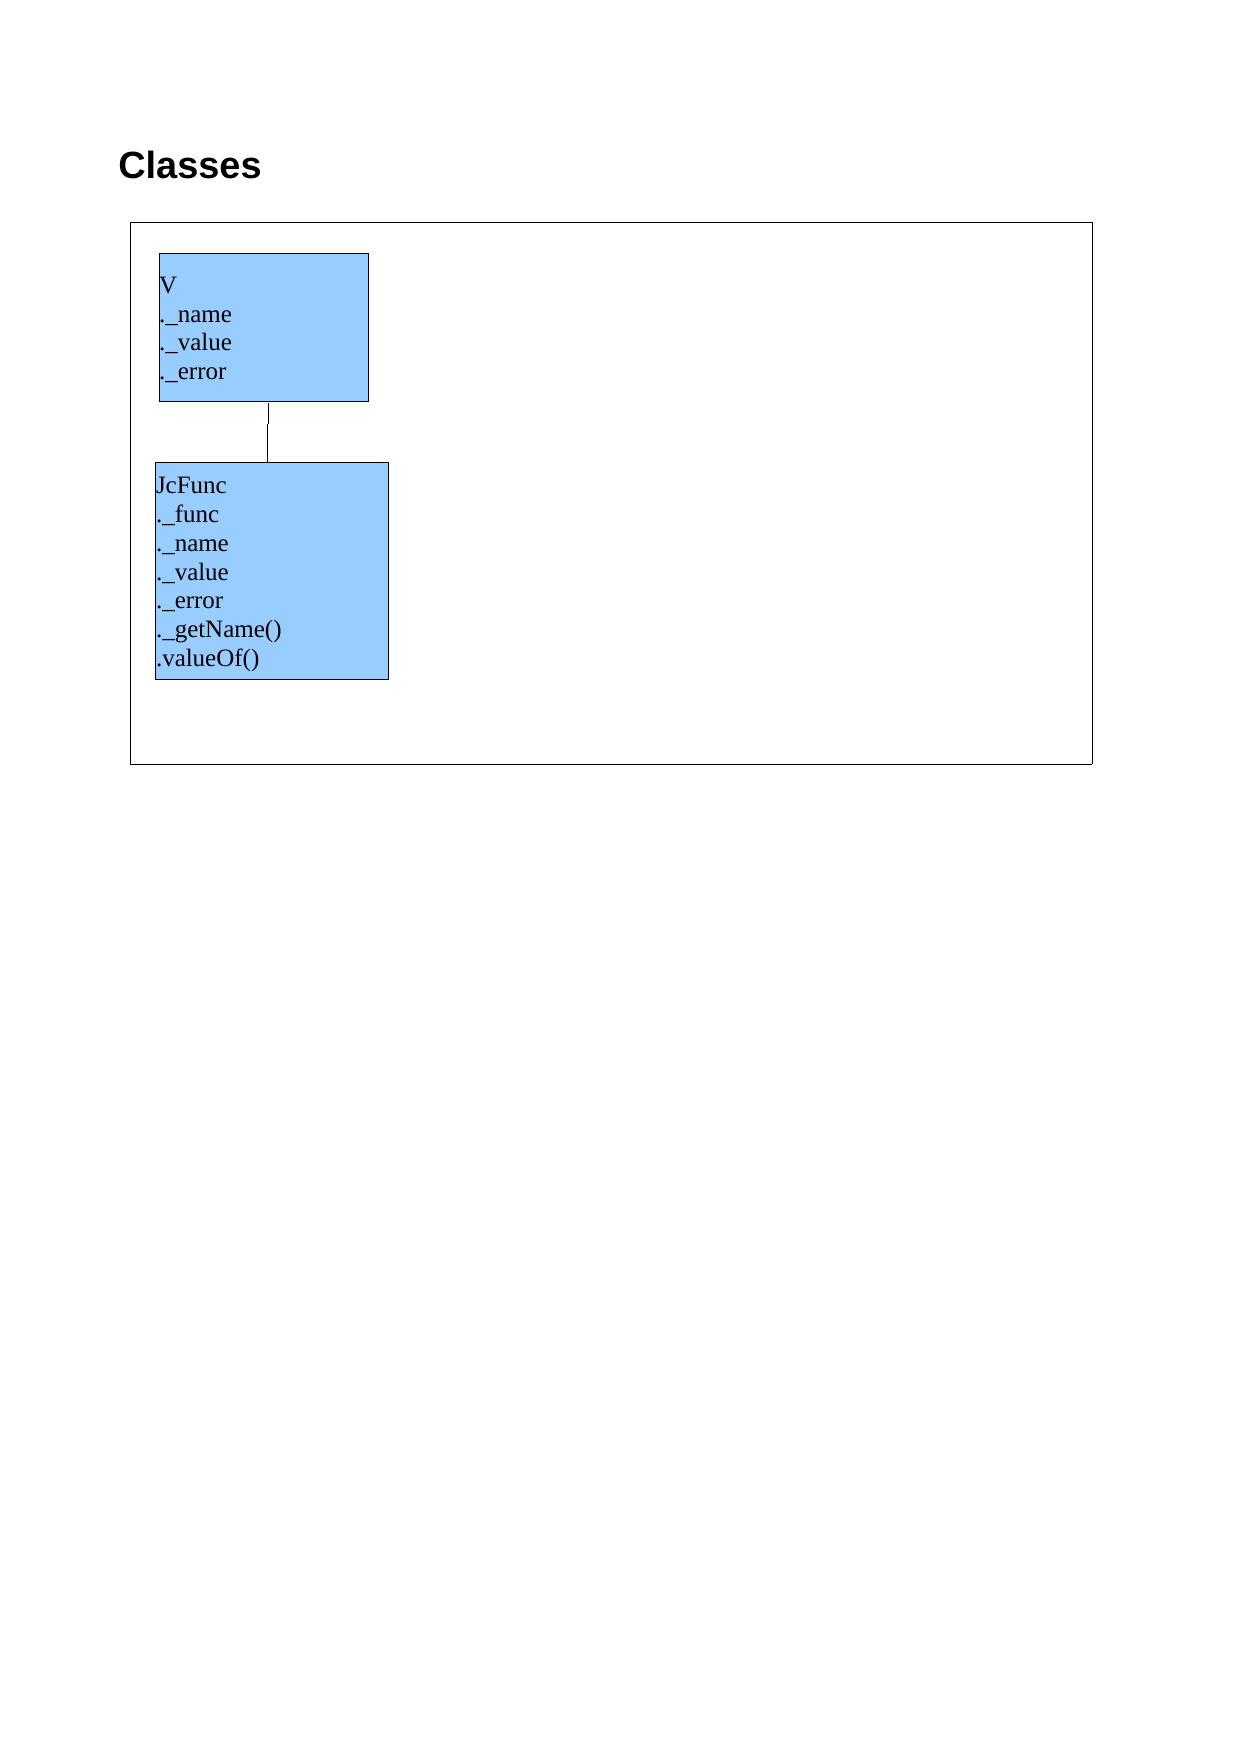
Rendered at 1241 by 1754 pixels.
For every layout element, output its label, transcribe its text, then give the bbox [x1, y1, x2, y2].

subtitle Classes [118, 143, 1122, 187]
